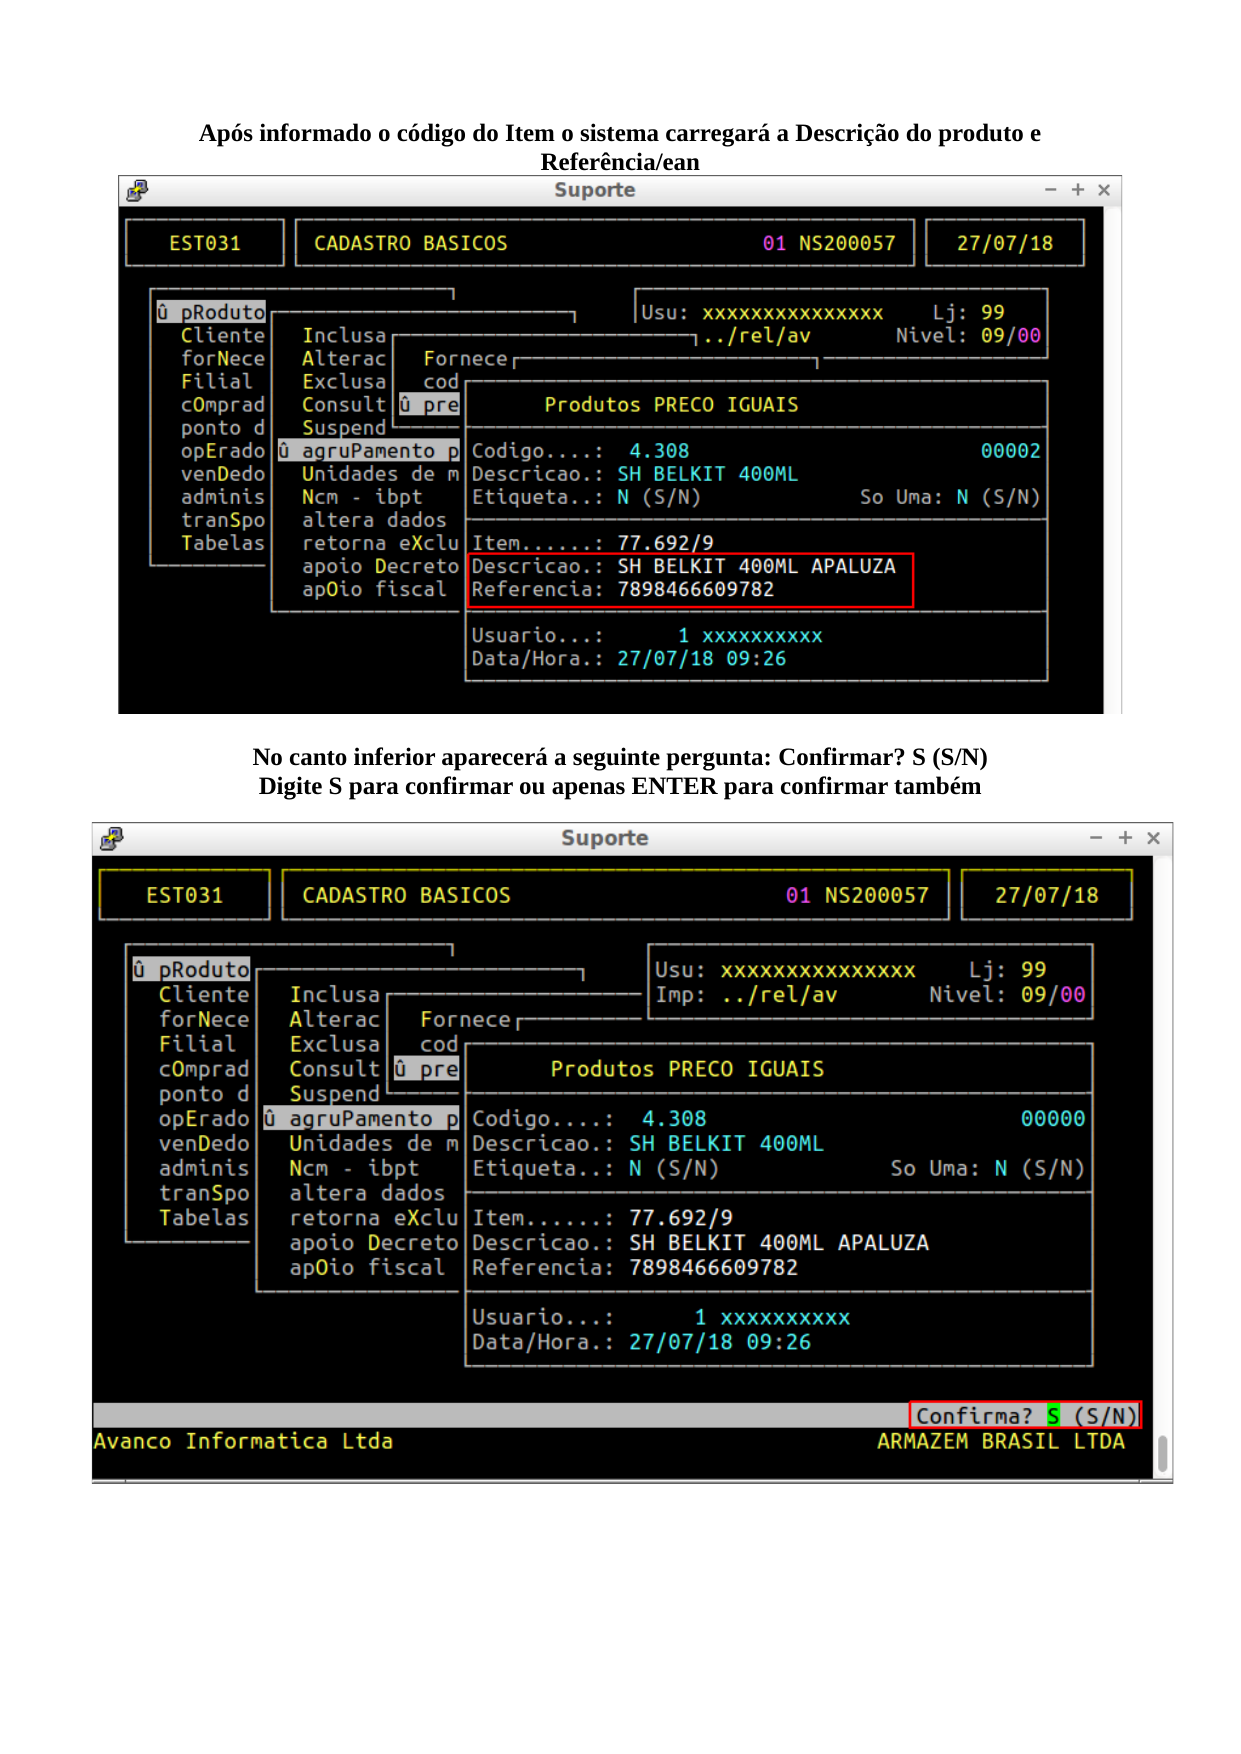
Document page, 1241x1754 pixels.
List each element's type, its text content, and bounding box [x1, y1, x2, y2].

text Digite S para confirmar ou apenas ENTER para confirmar também [118, 771, 1122, 799]
text Após informado o código do Item o sistema carregará a Descrição do produto e Referência/ean [118, 118, 1122, 175]
picture [118, 175, 1123, 714]
text No canto inferior aparecerá a seguinte pergunta: Confirmar? S (S/N) [118, 742, 1122, 771]
picture [91, 822, 1174, 1484]
